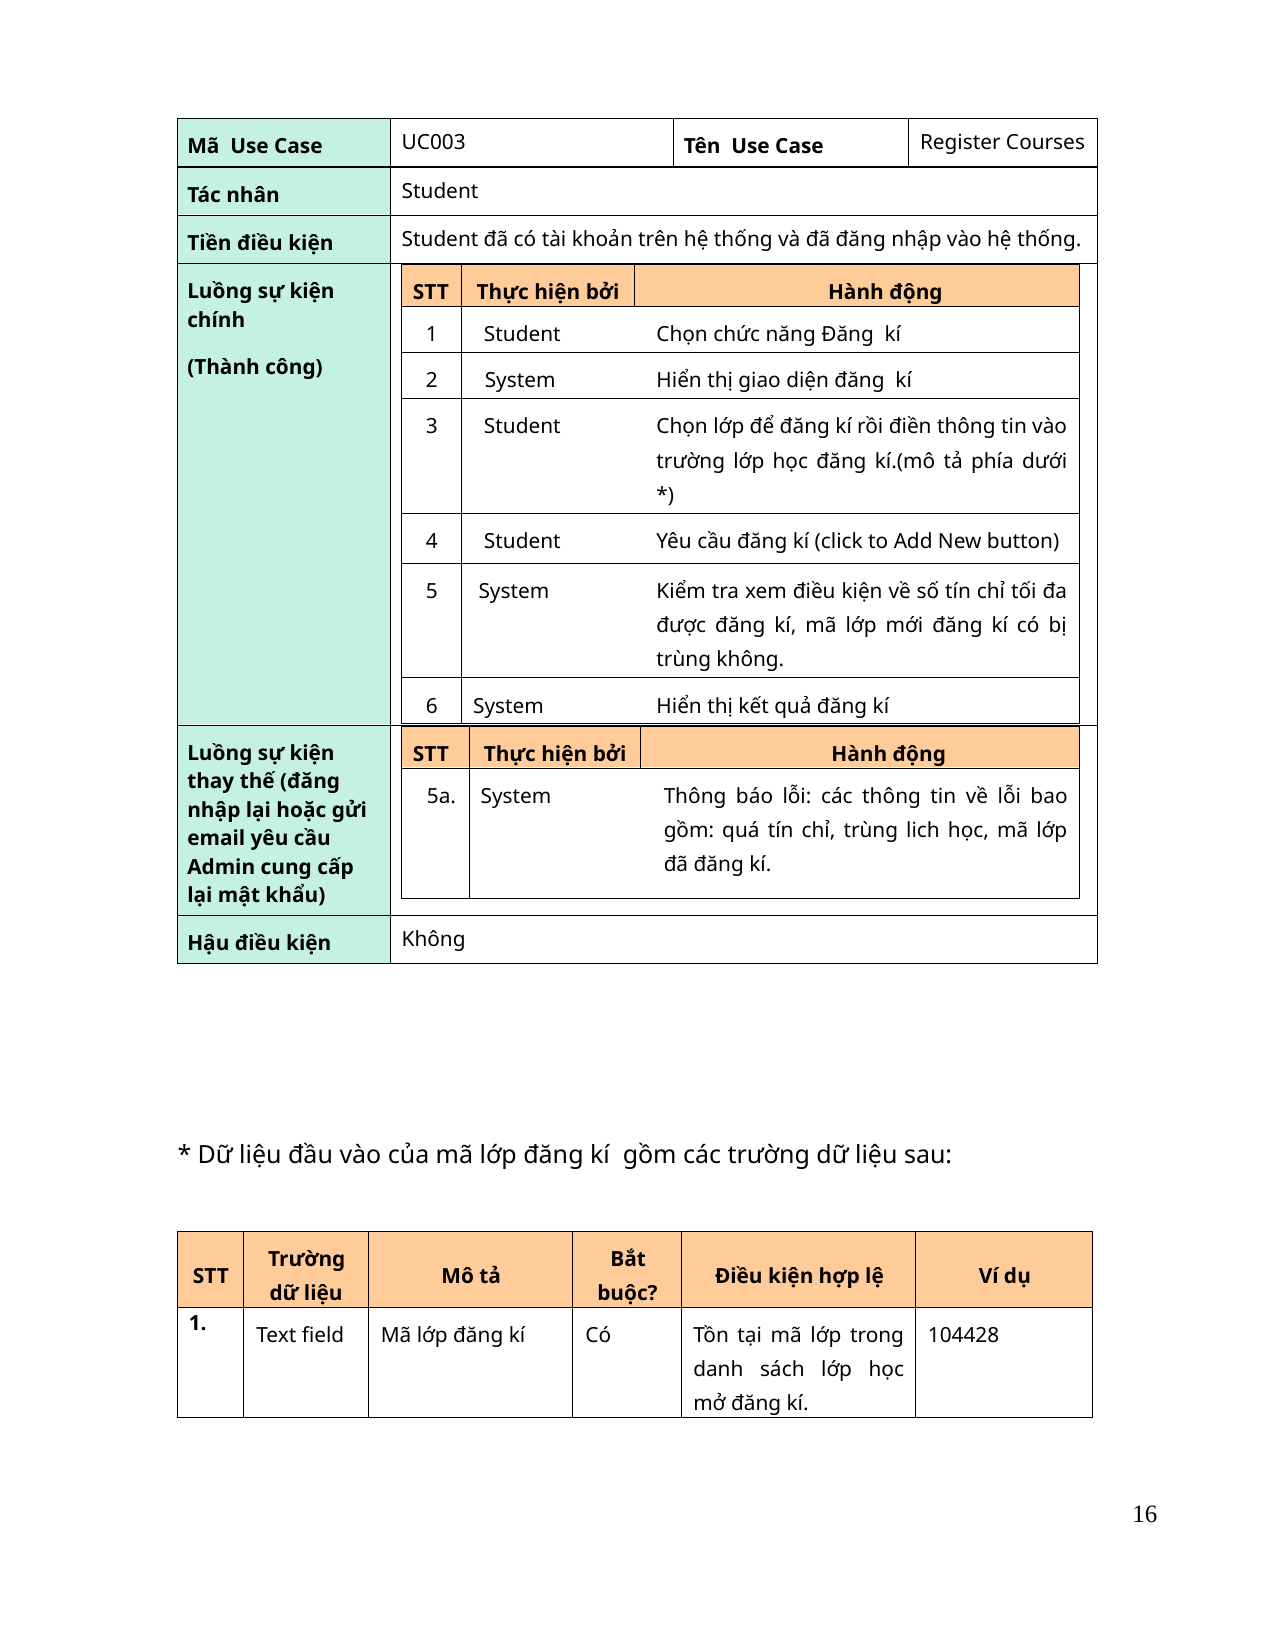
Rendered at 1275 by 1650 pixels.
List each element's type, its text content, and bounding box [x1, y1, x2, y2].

table_cell Tồn tại mã lớp trong danh sách lớp học mở đăng kí. [682, 1308, 915, 1417]
table_header STT [402, 727, 469, 767]
table_cell Chọn chức năng Đăng kí [634, 307, 1079, 352]
table_cell System [462, 353, 634, 398]
table_header Điều kiện hợp lệ [682, 1232, 915, 1307]
table_cell Tác nhân [178, 168, 390, 214]
table_header Thực hiện bởi [462, 265, 634, 306]
table_cell Student [391, 168, 1097, 214]
table_cell [391, 264, 401, 724]
table_cell Student [462, 399, 634, 512]
table_cell 104428 [916, 1308, 1092, 1417]
table_header STT [178, 1232, 243, 1307]
table_cell 1. [178, 1308, 243, 1417]
table_cell Tiền điều kiện [178, 216, 390, 263]
table_cell Student đã có tài khoản trên hệ thống và đã đăng nhập vào hệ thống. [391, 216, 1097, 263]
table_cell Kiểm tra xem điều kiện về số tín chỉ tối đa được đăng kí, mã lớp mới đăng kí có bị trùng không. [634, 564, 1079, 677]
table_header Tên Use Case [674, 119, 908, 166]
table_header Hành động [641, 727, 1079, 767]
table_cell System [470, 769, 641, 898]
table_cell Mã lớp đăng kí [369, 1308, 572, 1417]
table_cell 6 [402, 678, 461, 723]
table_cell Student [462, 514, 634, 563]
text * Dữ liệu đầu vào của mã lớp đăng kí gồm các trường dữ liệu sau: [177, 1137, 1157, 1171]
table_header Ví dụ [916, 1232, 1092, 1307]
table_cell 5a. [402, 769, 469, 898]
table_cell Không [391, 916, 1097, 963]
table_cell Hiển thị kết quả đăng kí [634, 678, 1079, 723]
table_cell Hiển thị giao diện đăng kí [634, 353, 1079, 398]
table_cell Thông báo lỗi: các thông tin về lỗi bao gồm: quá tín chỉ, trùng lich học, mã lớp đã đăng kí. [641, 769, 1079, 898]
table_cell 2 [402, 353, 461, 398]
table_cell Hậu điều kiện [178, 916, 390, 963]
table_header Bắt buộc? [573, 1232, 681, 1307]
table_header UC003 [391, 119, 673, 166]
table_header Hành động [635, 265, 1079, 306]
table_cell Chọn lớp để đăng kí rồi điền thông tin vào trường lớp học đăng kí.(mô tả phía dưới *) [634, 399, 1079, 512]
table_header Thực hiện bởi [470, 727, 640, 767]
table_cell 1 [402, 307, 461, 352]
table_header Trường dữ liệu [244, 1232, 368, 1307]
table_cell [1080, 264, 1097, 724]
table_cell Có [573, 1308, 681, 1417]
table_cell 5 [402, 564, 461, 677]
table_cell Text field [244, 1308, 368, 1417]
table_header STT [402, 265, 461, 306]
table_header Register Courses [909, 119, 1097, 166]
table_cell 3 [402, 399, 461, 512]
table_header Mô tả [369, 1232, 572, 1307]
table_cell System [462, 564, 634, 677]
table_cell Yêu cầu đăng kí (click to Add New button) [634, 514, 1079, 563]
table_cell System [462, 678, 634, 723]
table_cell 4 [402, 514, 461, 563]
table_cell [391, 726, 1097, 915]
table_cell Student [462, 307, 634, 352]
table_header Mã Use Case [178, 119, 390, 166]
table_cell Luồng sự kiện thay thế (đăng nhập lại hoặc gửi email yêu cầu Admin cung cấp lại mật khẩu) [178, 726, 390, 915]
table_cell Luồng sự kiện chính (Thành công) [178, 264, 390, 724]
